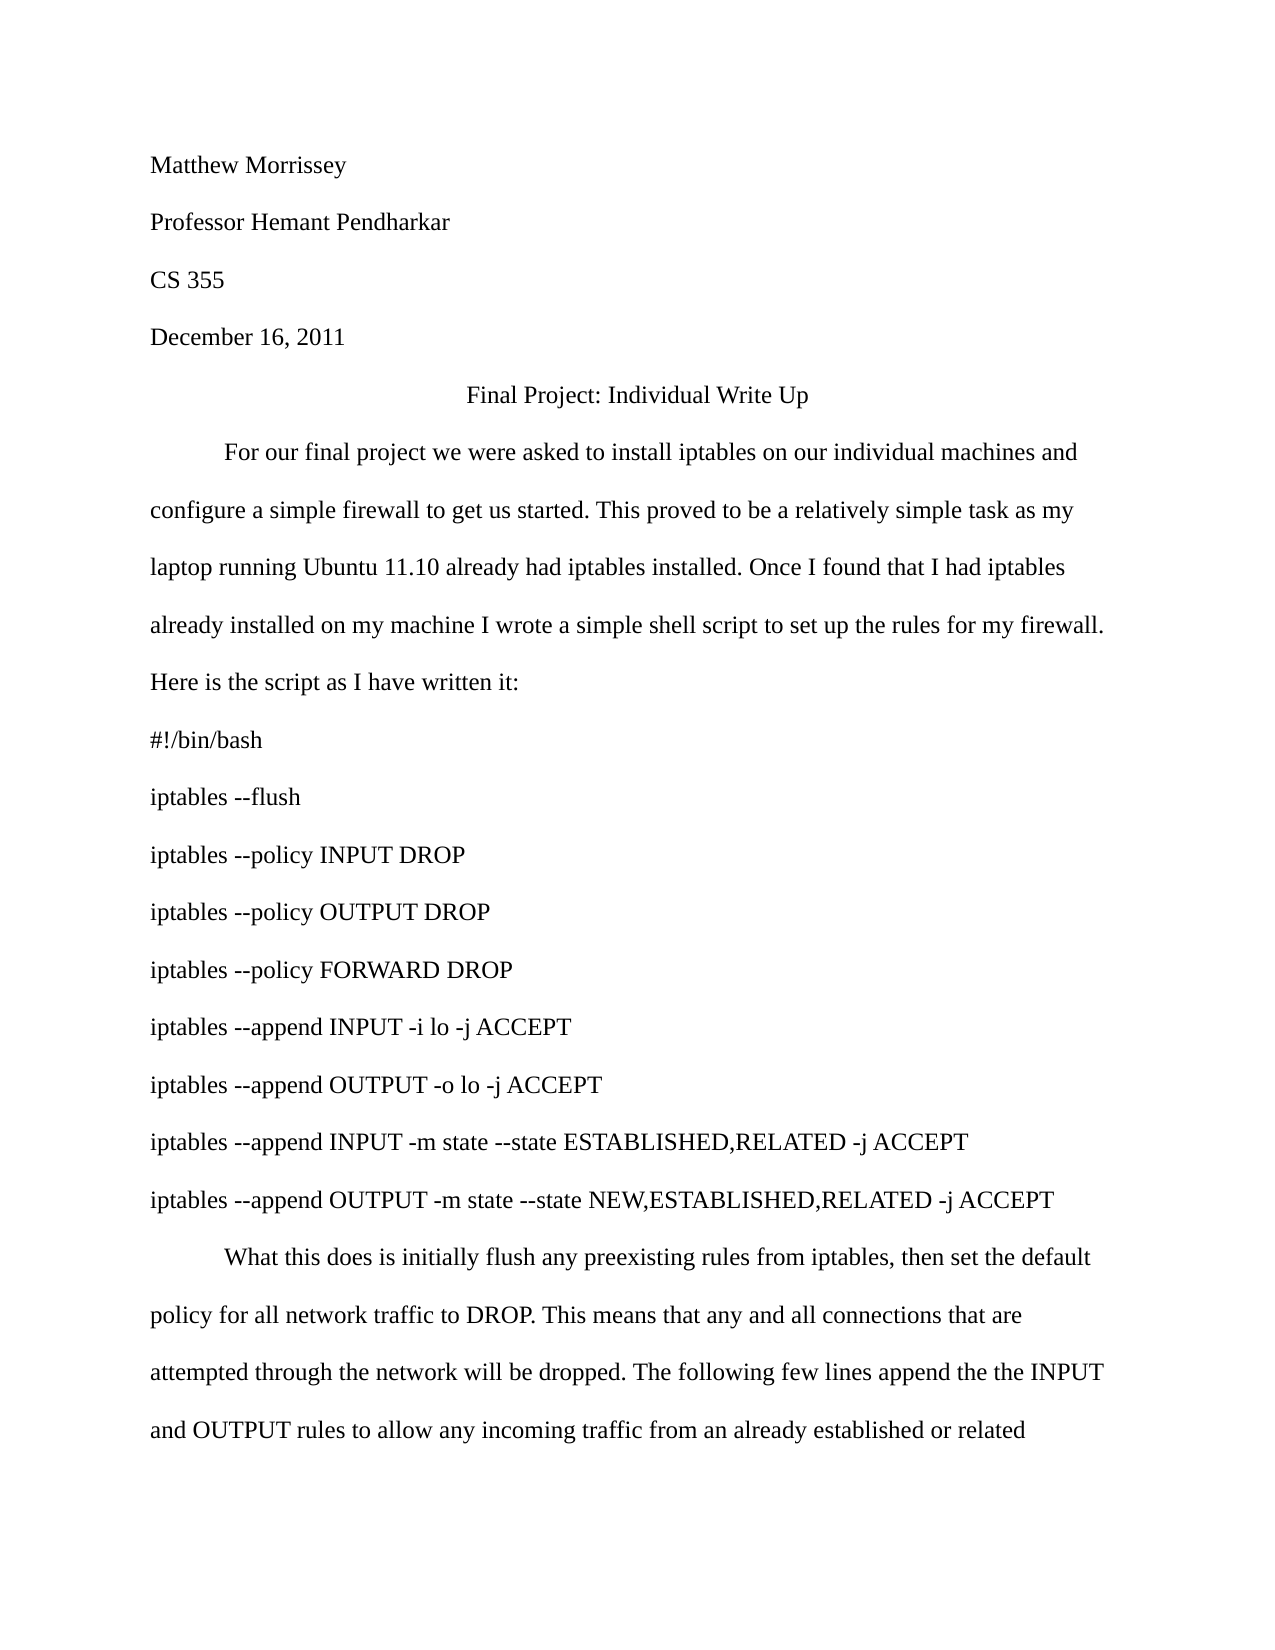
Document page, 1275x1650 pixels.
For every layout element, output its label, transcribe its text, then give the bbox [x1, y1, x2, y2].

text iptables --flush [150, 782, 1125, 811]
text iptables --append INPUT -m state --state ESTABLISHED,RELATED -j ACCEPT [150, 1127, 1125, 1156]
text iptables --append OUTPUT -o lo -j ACCEPT [150, 1070, 1125, 1099]
text Professor Hemant Pendharkar [150, 207, 1125, 236]
text iptables --policy FORWARD DROP [150, 955, 1125, 984]
text December 16, 2011 [150, 322, 1125, 351]
text CS 355 [150, 265, 1125, 294]
text #!/bin/bash [150, 725, 1125, 754]
text iptables --append INPUT -i lo -j ACCEPT [150, 1012, 1125, 1041]
text iptables --append OUTPUT -m state --state NEW,ESTABLISHED,RELATED -j ACCEPT [150, 1185, 1125, 1214]
text Final Project: Individual Write Up [150, 380, 1125, 409]
text Matthew Morrissey [150, 150, 1125, 179]
text iptables --policy INPUT DROP [150, 840, 1125, 869]
text For our final project we were asked to install iptables on our individual machines and configure a simple firewall to get us started. This proved to be a relatively simple task as my laptop running Ubuntu 11.10 already had iptables installed. Once I found that I had iptables already installed on my machine I wrote a simple shell script to set up the rules for my firewall. Here is the script as I have written it: [150, 437, 1125, 696]
text What this does is initially flush any preexisting rules from iptables, then set the default policy for all network traffic to DROP. This means that any and all connections that are attempted through the network will be dropped. The following few lines append the the INPUT and OUTPUT rules to allow any incoming traffic from an already established or related [150, 1242, 1125, 1444]
text iptables --policy OUTPUT DROP [150, 897, 1125, 926]
